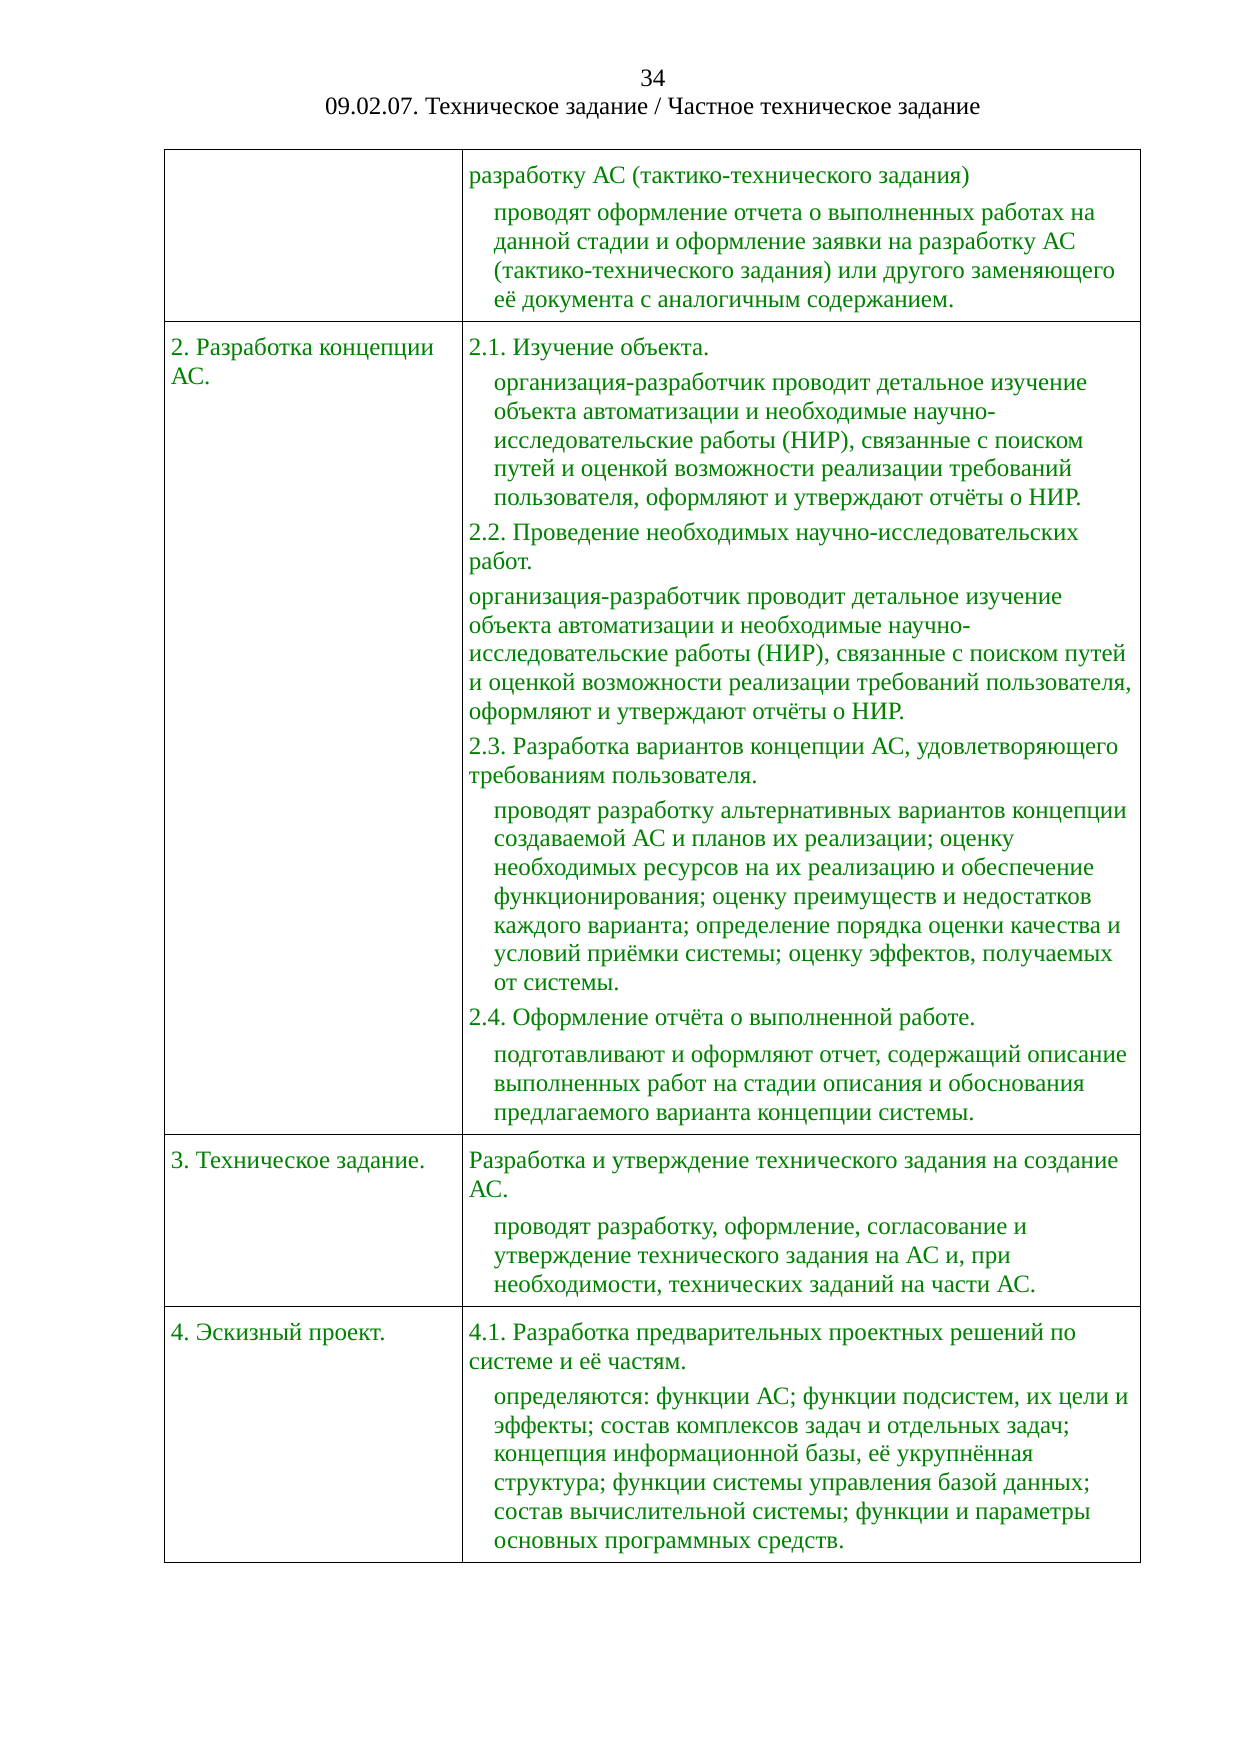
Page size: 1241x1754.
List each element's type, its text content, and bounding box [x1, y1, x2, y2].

table_cell разработку АС (тактико-технического задания) проводят оформление отчета о выполненных работах на данной стадии и оформление заявки на разработку АС (тактико-технического задания) или другого заменяющего её документа с аналогичным содержанием. [463, 150, 1140, 321]
table_cell 4. Эскизный проект. [165, 1307, 462, 1562]
table_cell 2.1. Изучение объекта. организация-разработчик проводит детальное изучение объекта автоматизации и необходимые научно-исследовательские работы (НИР), связанные с поиском путей и оценкой возможности реализации требований пользователя, оформляют и утверждают отчёты о НИР. 2.2. Проведение необходимых научно-исследовательских работ. организация-разработчик проводит детальное изучение объекта автоматизации и необходимые научно-исследовательские работы (НИР), связанные с поиском путей и оценкой возможности реализации требований пользователя, оформляют и утверждают отчёты о НИР. 2.3. Разработка вариантов концепции АС, удовлетворяющего требованиям пользователя. проводят разработку альтернативных вариантов концепции создаваемой АС и планов их реализации; оценку необходимых ресурсов на их реализацию и обеспечение функционирования; оценку преимуществ и недостатков каждого варианта; определение порядка оценки качества и условий приёмки системы; оценку эффектов, получаемых от системы. 2.4. Оформление отчёта о выполненной работе. подготавливают и оформляют отчет, содержащий описание выполненных работ на стадии описания и обоснования предлагаемого варианта концепции системы. [463, 322, 1140, 1134]
table_cell Разработка и утверждение технического задания на создание АС. проводят разработку, оформление, согласование и утверждение технического задания на АС и, при необходимости, технических заданий на части АС. [463, 1135, 1140, 1306]
table_cell 3. Техническое задание. [165, 1135, 462, 1306]
table_cell 2. Разработка концепции АС. [165, 322, 462, 1134]
table_cell 4.1. Разработка предварительных проектных решений по системе и её частям. определяются: функции АС; функции подсистем, их цели и эффекты; состав комплексов задач и отдельных задач; концепция информационной базы, её укрупнённая структура; функции системы управления базой данных; состав вычислительной системы; функции и параметры основных программных средств. [463, 1307, 1140, 1562]
table_cell [165, 150, 462, 321]
